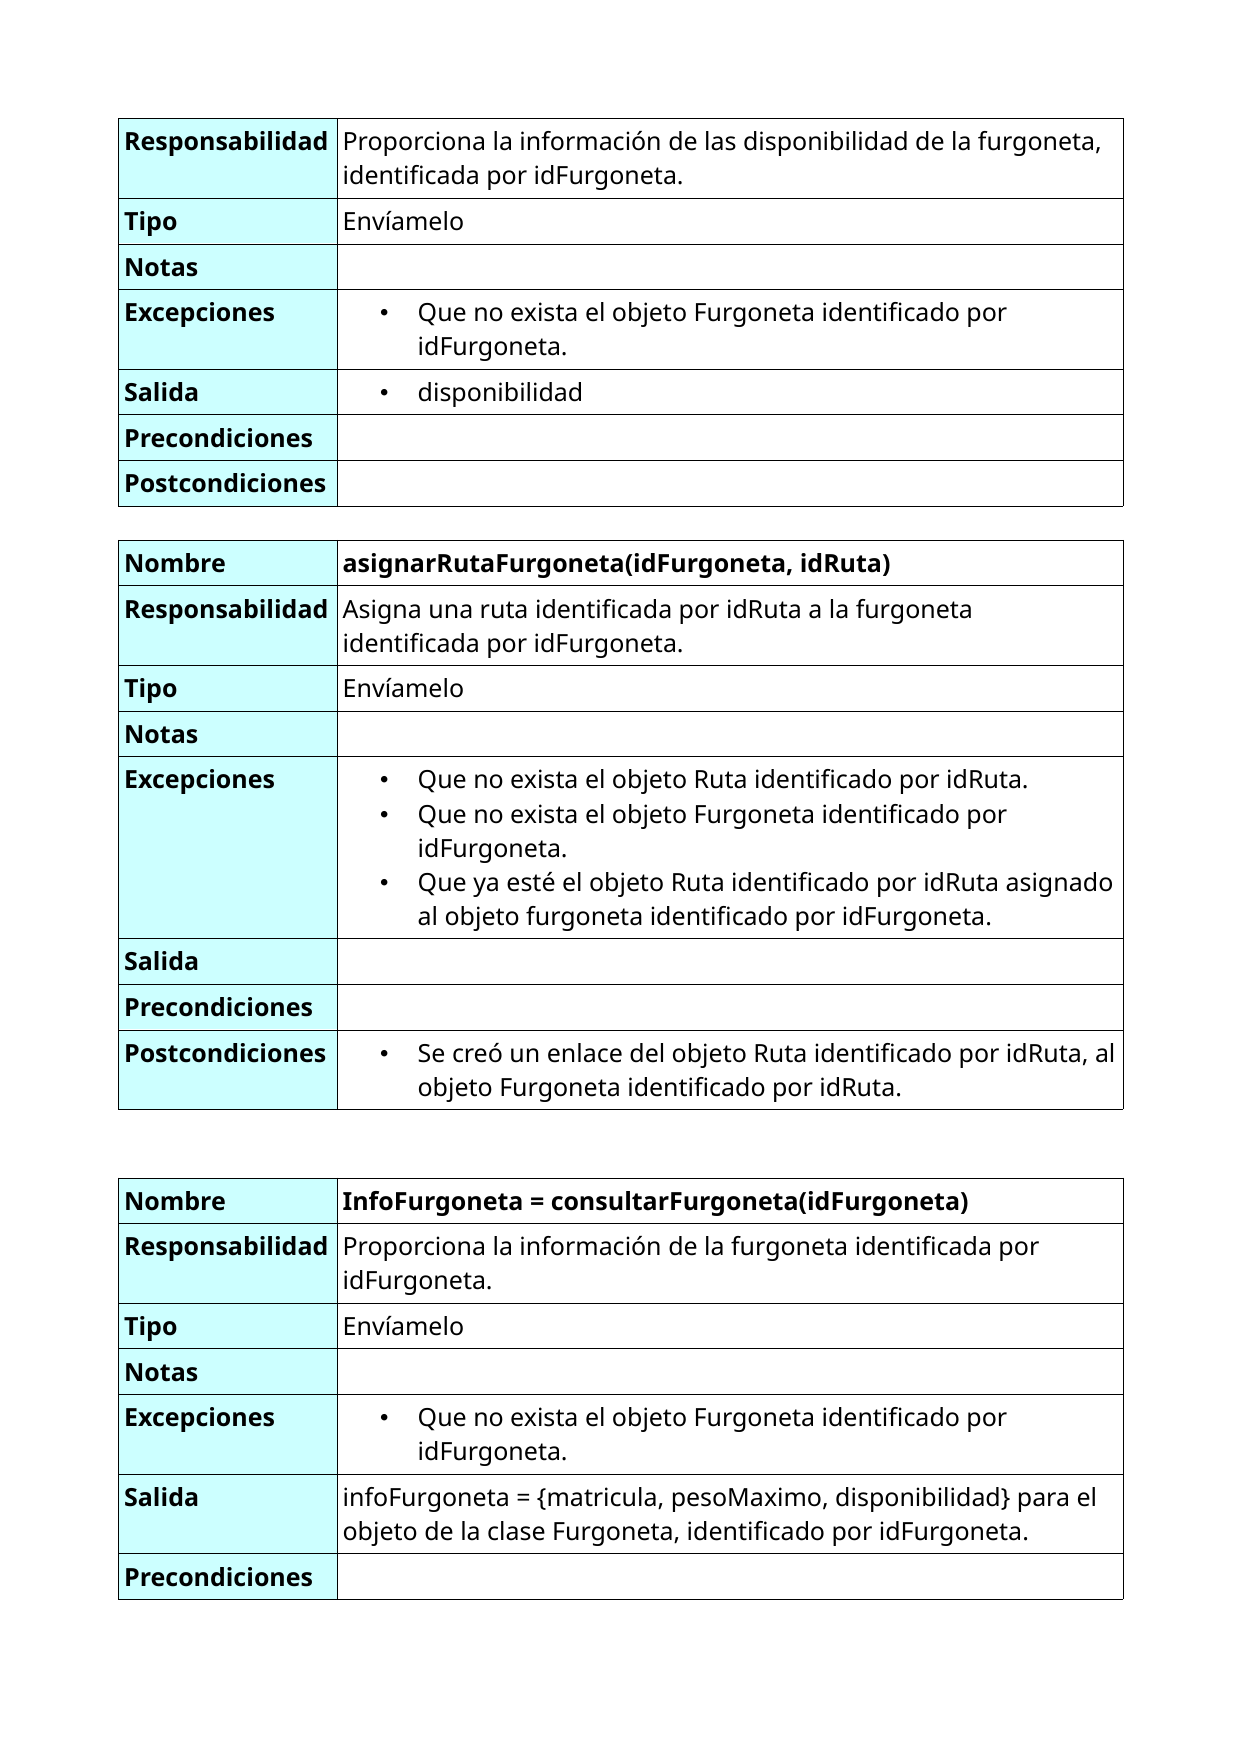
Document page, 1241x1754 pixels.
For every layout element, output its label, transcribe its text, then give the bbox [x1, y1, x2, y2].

table_cell Tipo [119, 199, 337, 243]
table_cell Que no exista el objeto Ruta identificado por idRuta. Que no exista el objeto Furgoneta identificado por idFurgoneta. Que ya esté el objeto Ruta identificado por idRuta asignado al objeto furgoneta identificado por idFurgoneta. [338, 757, 1123, 938]
table_cell Se creó un enlace del objeto Ruta identificado por idRuta, al objeto Furgoneta identificado por idRuta. [338, 1031, 1123, 1109]
table_header InfoFurgoneta = consultarFurgoneta(idFurgoneta) [338, 1179, 1123, 1223]
table_cell Excepciones [119, 290, 337, 369]
table_cell Responsabilidad [119, 119, 337, 198]
table_cell Excepciones [119, 1395, 337, 1474]
table_cell Que no exista el objeto Furgoneta identificado por idFurgoneta. [338, 1395, 1123, 1474]
table_header Nombre [119, 541, 337, 585]
table_cell Postcondiciones [119, 1031, 337, 1109]
table_cell Precondiciones [119, 985, 337, 1029]
table_cell infoFurgoneta = {matricula, pesoMaximo, disponibilidad} para el objeto de la clase Furgoneta, identificado por idFurgoneta. [338, 1475, 1123, 1553]
table_header Nombre [119, 1179, 337, 1223]
table_cell Salida [119, 1475, 337, 1553]
table_cell Tipo [119, 666, 337, 711]
table_cell [338, 245, 1123, 289]
table_cell disponibilidad [338, 370, 1123, 414]
table_cell [338, 939, 1123, 984]
table_cell Notas [119, 245, 337, 289]
table_cell Salida [119, 370, 337, 414]
table_cell [338, 415, 1123, 460]
table_cell Proporciona la información de la furgoneta identificada por idFurgoneta. [338, 1224, 1123, 1303]
table_cell [338, 1349, 1123, 1394]
table_cell Envíamelo [338, 1304, 1123, 1348]
table_cell [338, 1554, 1123, 1599]
table_cell Envíamelo [338, 666, 1123, 711]
table_cell [338, 985, 1123, 1029]
table_cell Responsabilidad [119, 586, 337, 665]
table_cell Proporciona la información de las disponibilidad de la furgoneta, identificada por idFurgoneta. [338, 119, 1123, 198]
table_cell [338, 461, 1123, 506]
table_cell Precondiciones [119, 415, 337, 460]
table_cell Asigna una ruta identificada por idRuta a la furgoneta identificada por idFurgoneta. [338, 586, 1123, 665]
table_cell Que no exista el objeto Furgoneta identificado por idFurgoneta. [338, 290, 1123, 369]
table_cell Precondiciones [119, 1554, 337, 1599]
table_cell Excepciones [119, 757, 337, 938]
table_cell Notas [119, 712, 337, 756]
table_cell Notas [119, 1349, 337, 1394]
table_cell Envíamelo [338, 199, 1123, 243]
table_cell Salida [119, 939, 337, 984]
table_cell Postcondiciones [119, 461, 337, 506]
table_cell Tipo [119, 1304, 337, 1348]
table_cell [338, 712, 1123, 756]
table_cell Responsabilidad [119, 1224, 337, 1303]
table_header asignarRutaFurgoneta(idFurgoneta, idRuta) [338, 541, 1123, 585]
